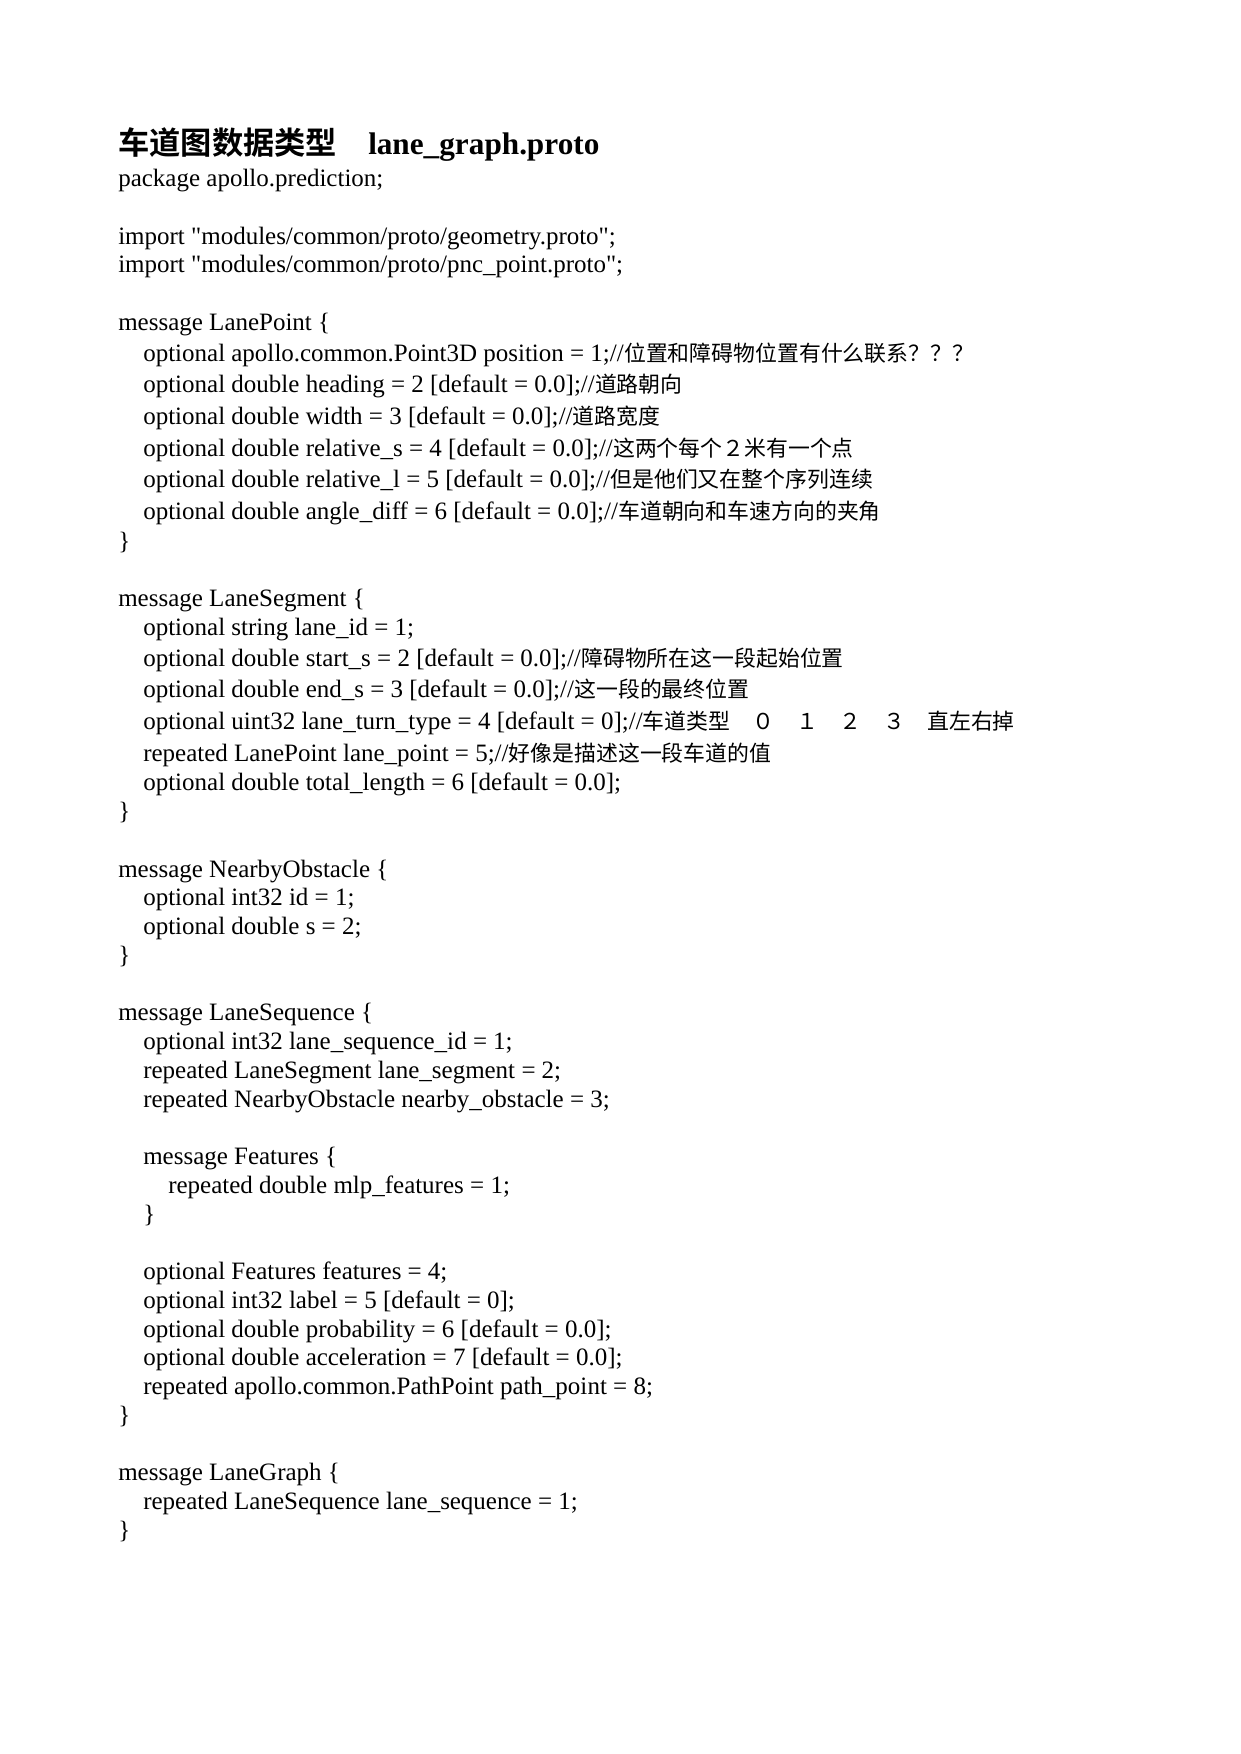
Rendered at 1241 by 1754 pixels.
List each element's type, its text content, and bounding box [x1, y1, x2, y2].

text message NearbyObstacle { [118, 854, 1122, 882]
text message LaneSegment { [118, 583, 1122, 612]
text message LaneSequence { [118, 997, 1122, 1026]
text package apollo.prediction; [118, 163, 1122, 192]
text optional uint32 lane_turn_type = 4 [default = 0];//车道类型 ０ １ ２ ３ 直左右掉 [118, 704, 1122, 736]
text optional double total_length = 6 [default = 0.0]; [118, 767, 1122, 796]
text optional double acceleration = 7 [default = 0.0]; [118, 1342, 1122, 1371]
text optional double end_s = 3 [default = 0.0];//这一段的最终位置 [118, 672, 1122, 704]
text } [118, 940, 1122, 969]
text optional double probability = 6 [default = 0.0]; [118, 1314, 1122, 1342]
text optional string lane_id = 1; [118, 612, 1122, 641]
text import "modules/common/proto/geometry.proto"; [118, 221, 1122, 249]
text message LaneGraph { [118, 1457, 1122, 1486]
text } [118, 1515, 1122, 1544]
text import "modules/common/proto/pnc_point.proto"; [118, 249, 1122, 278]
text optional Features features = 4; [118, 1256, 1122, 1285]
text optional int32 label = 5 [default = 0]; [118, 1285, 1122, 1314]
text message Features { [118, 1141, 1122, 1170]
text optional int32 id = 1; [118, 882, 1122, 911]
text repeated LaneSequence lane_sequence = 1; [118, 1486, 1122, 1515]
text optional double relative_l = 5 [default = 0.0];//但是他们又在整个序列连续 [118, 462, 1122, 494]
text repeated NearbyObstacle nearby_obstacle = 3; [118, 1084, 1122, 1112]
text optional double relative_s = 4 [default = 0.0];//这两个每个２米有一个点 [118, 431, 1122, 462]
text optional double heading = 2 [default = 0.0];//道路朝向 [118, 367, 1122, 399]
text } [118, 526, 1122, 554]
text } [118, 1199, 1122, 1227]
text } [118, 796, 1122, 825]
text message LanePoint { [118, 307, 1122, 336]
text repeated LanePoint lane_point = 5;//好像是描述这一段车道的值 [118, 736, 1122, 767]
text optional double width = 3 [default = 0.0];//道路宽度 [118, 399, 1122, 431]
text repeated double mlp_features = 1; [118, 1170, 1122, 1199]
text optional double start_s = 2 [default = 0.0];//障碍物所在这一段起始位置 [118, 641, 1122, 672]
text } [118, 1400, 1122, 1429]
text repeated apollo.common.PathPoint path_point = 8; [118, 1371, 1122, 1400]
text optional double angle_diff = 6 [default = 0.0];//车道朝向和车速方向的夹角 [118, 494, 1122, 526]
text 车道图数据类型 lane_graph.proto [118, 118, 1122, 163]
text optional double s = 2; [118, 911, 1122, 940]
text repeated LaneSegment lane_segment = 2; [118, 1055, 1122, 1084]
text optional int32 lane_sequence_id = 1; [118, 1026, 1122, 1055]
text optional apollo.common.Point3D position = 1;//位置和障碍物位置有什么联系？？？ [118, 336, 1122, 367]
